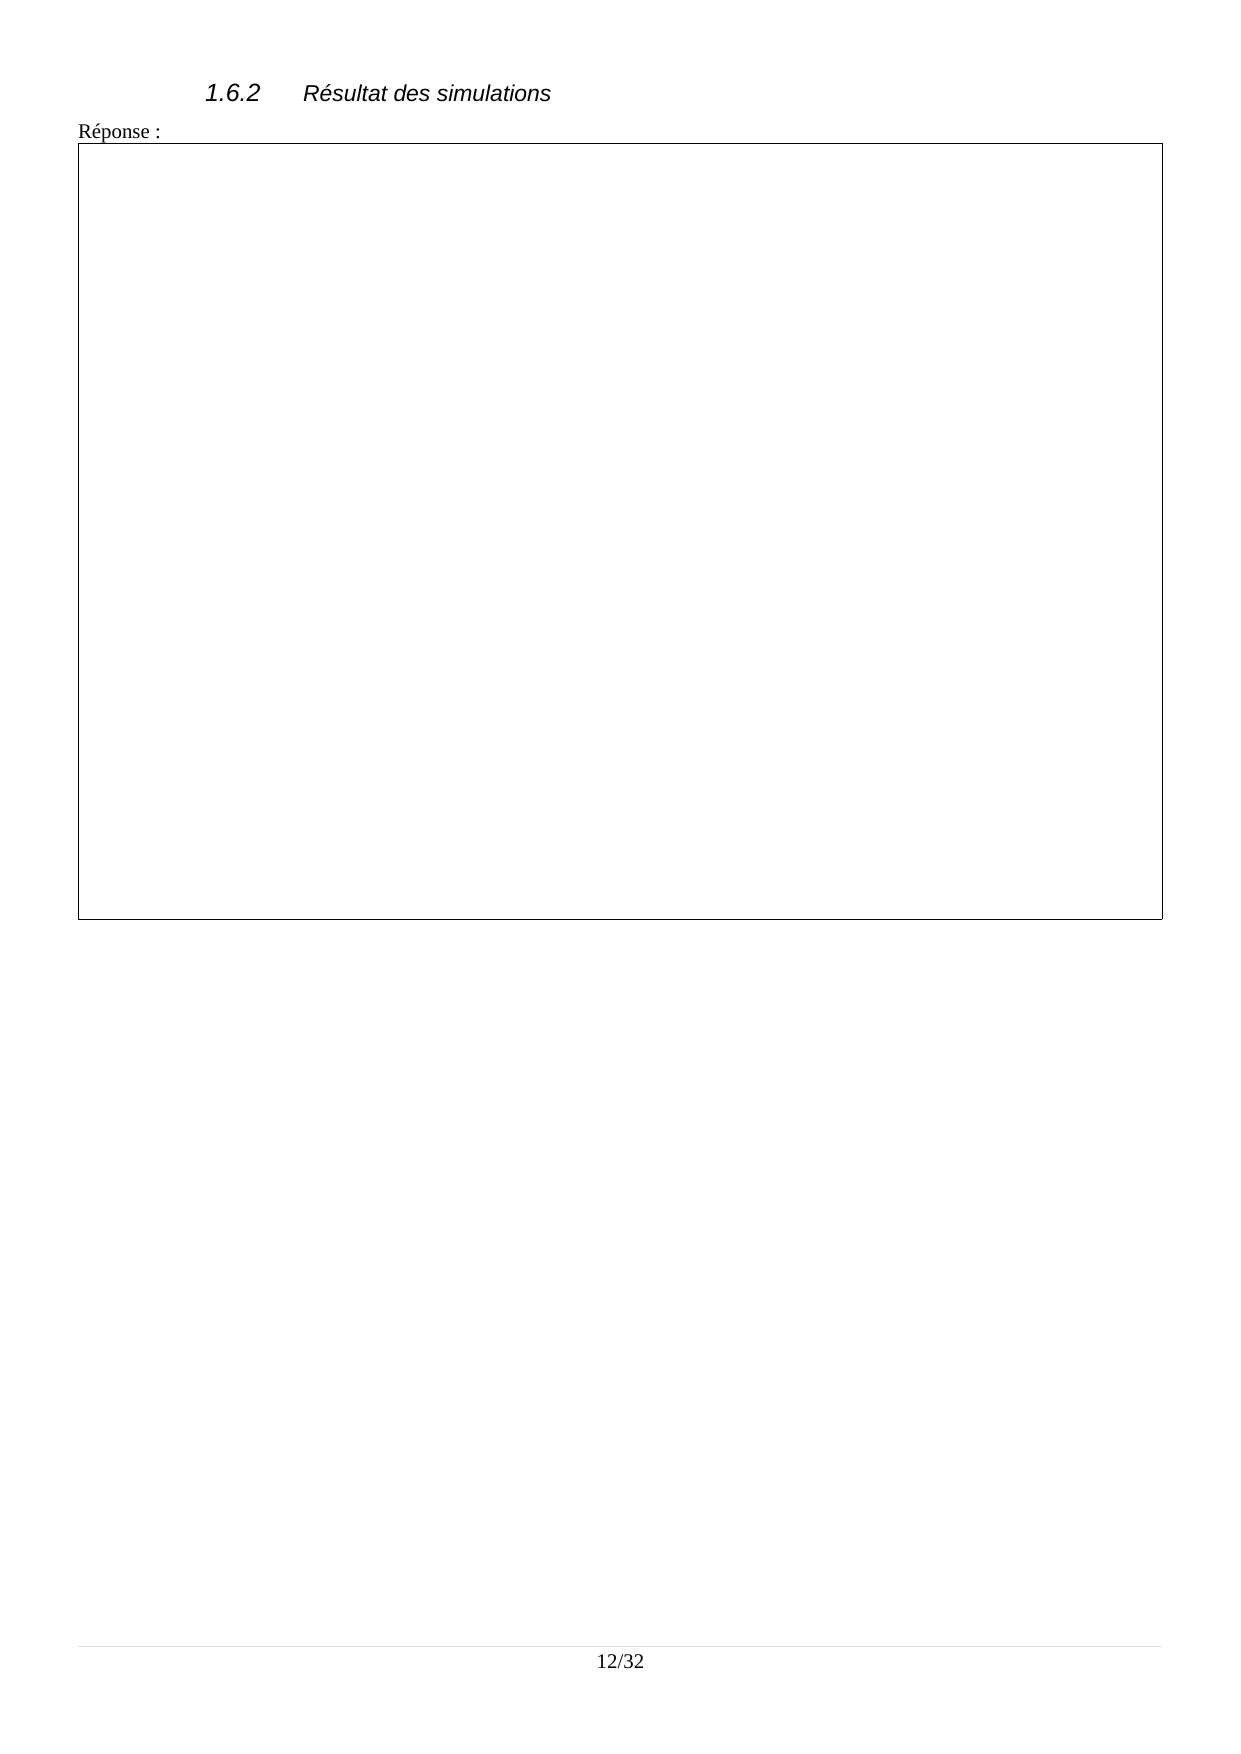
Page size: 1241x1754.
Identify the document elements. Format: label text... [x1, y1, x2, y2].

text Réponse : [78, 119, 1162, 143]
subtitle Résultat des simulations [198, 78, 1162, 107]
